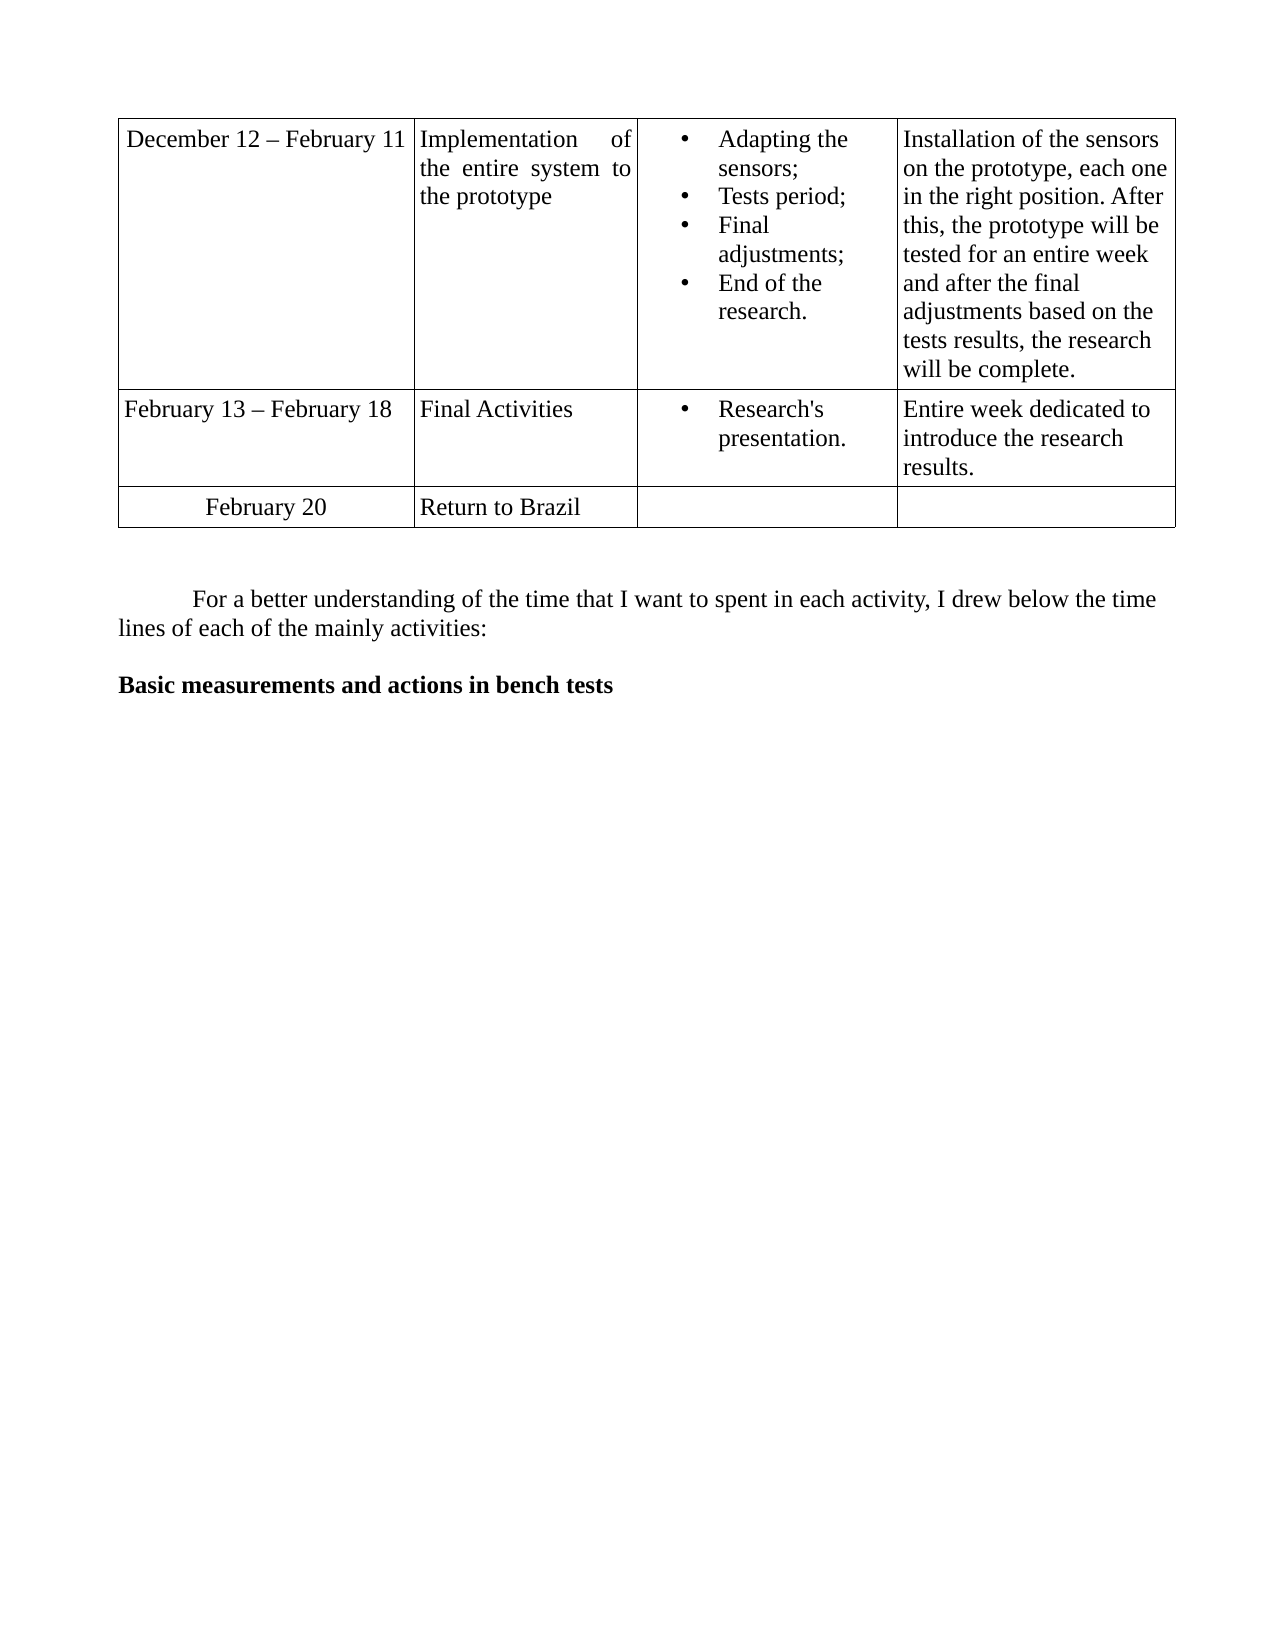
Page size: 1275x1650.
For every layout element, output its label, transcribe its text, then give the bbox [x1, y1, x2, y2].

table_cell December 12 – February 11 [119, 119, 414, 388]
text For a better understanding of the time that I want to spent in each activity, I drew below the time lines of each of the mainly activities: [118, 584, 1157, 642]
table_cell February 13 – February 18 [119, 390, 414, 486]
table_cell Installation of the sensors on the prototype, each one in the right position. After this, the prototype will be tested for an entire week and after the final adjustments based on the tests results, the research will be complete. [898, 119, 1175, 388]
table_cell [898, 487, 1175, 527]
table_cell Implementation of the entire system to the prototype [415, 119, 637, 388]
text Basic measurements and actions in bench tests [118, 670, 1157, 699]
table_cell Adapting the sensors; Tests period; Final adjustments; End of the research. [638, 119, 897, 388]
table_cell Return to Brazil [415, 487, 637, 527]
table_cell February 20 [119, 487, 414, 527]
table_cell [638, 487, 897, 527]
table_cell Final Activities [415, 390, 637, 486]
table_cell Research's presentation. [638, 390, 897, 486]
table_cell Entire week dedicated to introduce the research results. [898, 390, 1175, 486]
